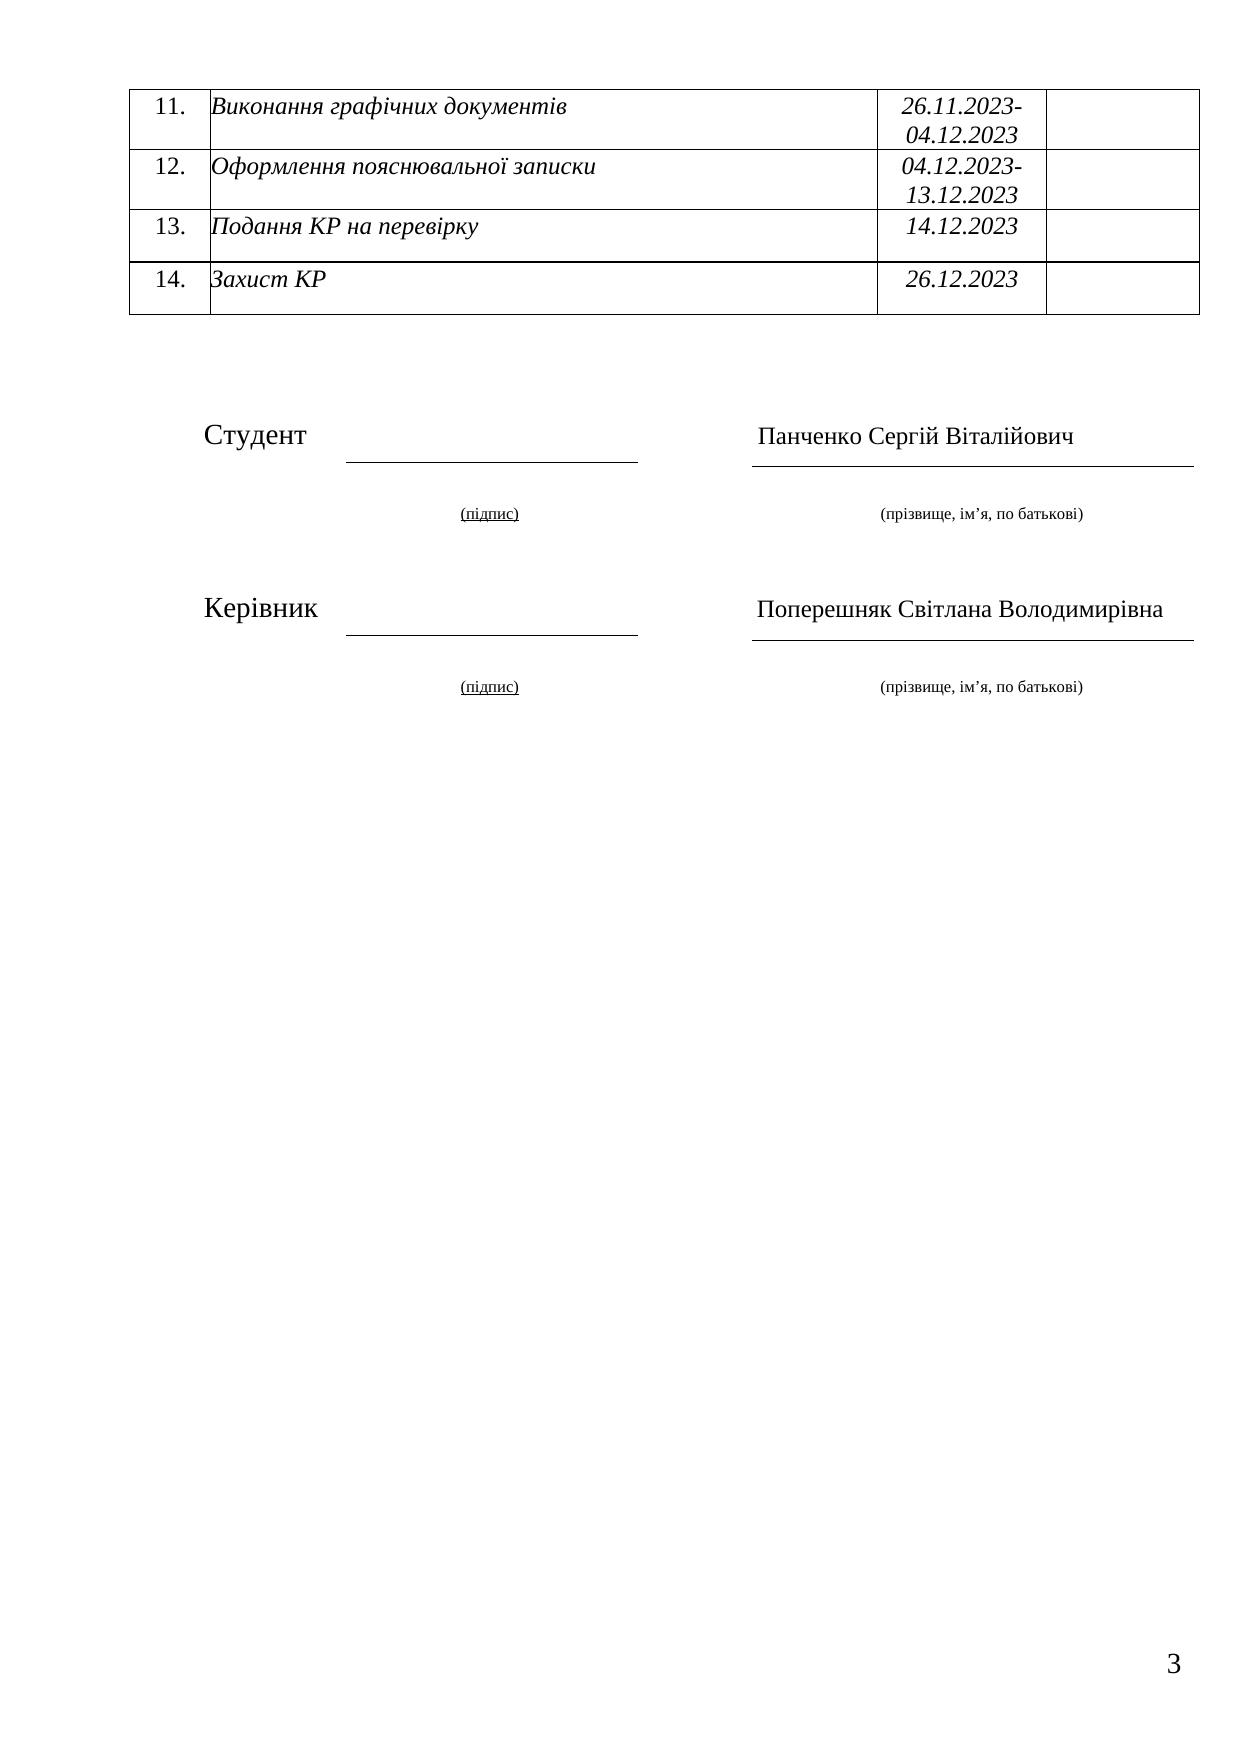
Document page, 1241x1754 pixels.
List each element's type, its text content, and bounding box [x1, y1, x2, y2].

table_cell [1047, 210, 1199, 261]
text (підпис) (прізвище, ім’я, по батькові) [118, 503, 1181, 523]
table_cell 13. [130, 210, 210, 261]
table_cell 26.12.2023 [878, 263, 1046, 314]
table_cell [1047, 263, 1199, 314]
table_cell Подання КР на перевірку [211, 210, 877, 261]
table_cell 04.12.2023- 13.12.2023 [878, 150, 1046, 209]
table_cell Захист КР [211, 263, 877, 314]
table_cell 14.12.2023 [878, 210, 1046, 261]
table_cell 26.11.2023- 04.12.2023 [878, 90, 1046, 149]
table_cell 11. [130, 90, 210, 149]
table_cell 12. [130, 150, 210, 209]
table_cell Виконання графічних документів [211, 90, 877, 149]
table_cell [1047, 150, 1199, 209]
text Керівник Поперешняк Світлана Володимирівна [118, 590, 1181, 624]
text Студент Панченко Сергій Віталійович [118, 417, 1181, 451]
table_cell 14. [130, 263, 210, 314]
text (підпис) (прізвище, ім’я, по батькові) [118, 677, 1181, 696]
table_cell [1047, 90, 1199, 149]
table_cell Оформлення пояснювальної записки [211, 150, 877, 209]
